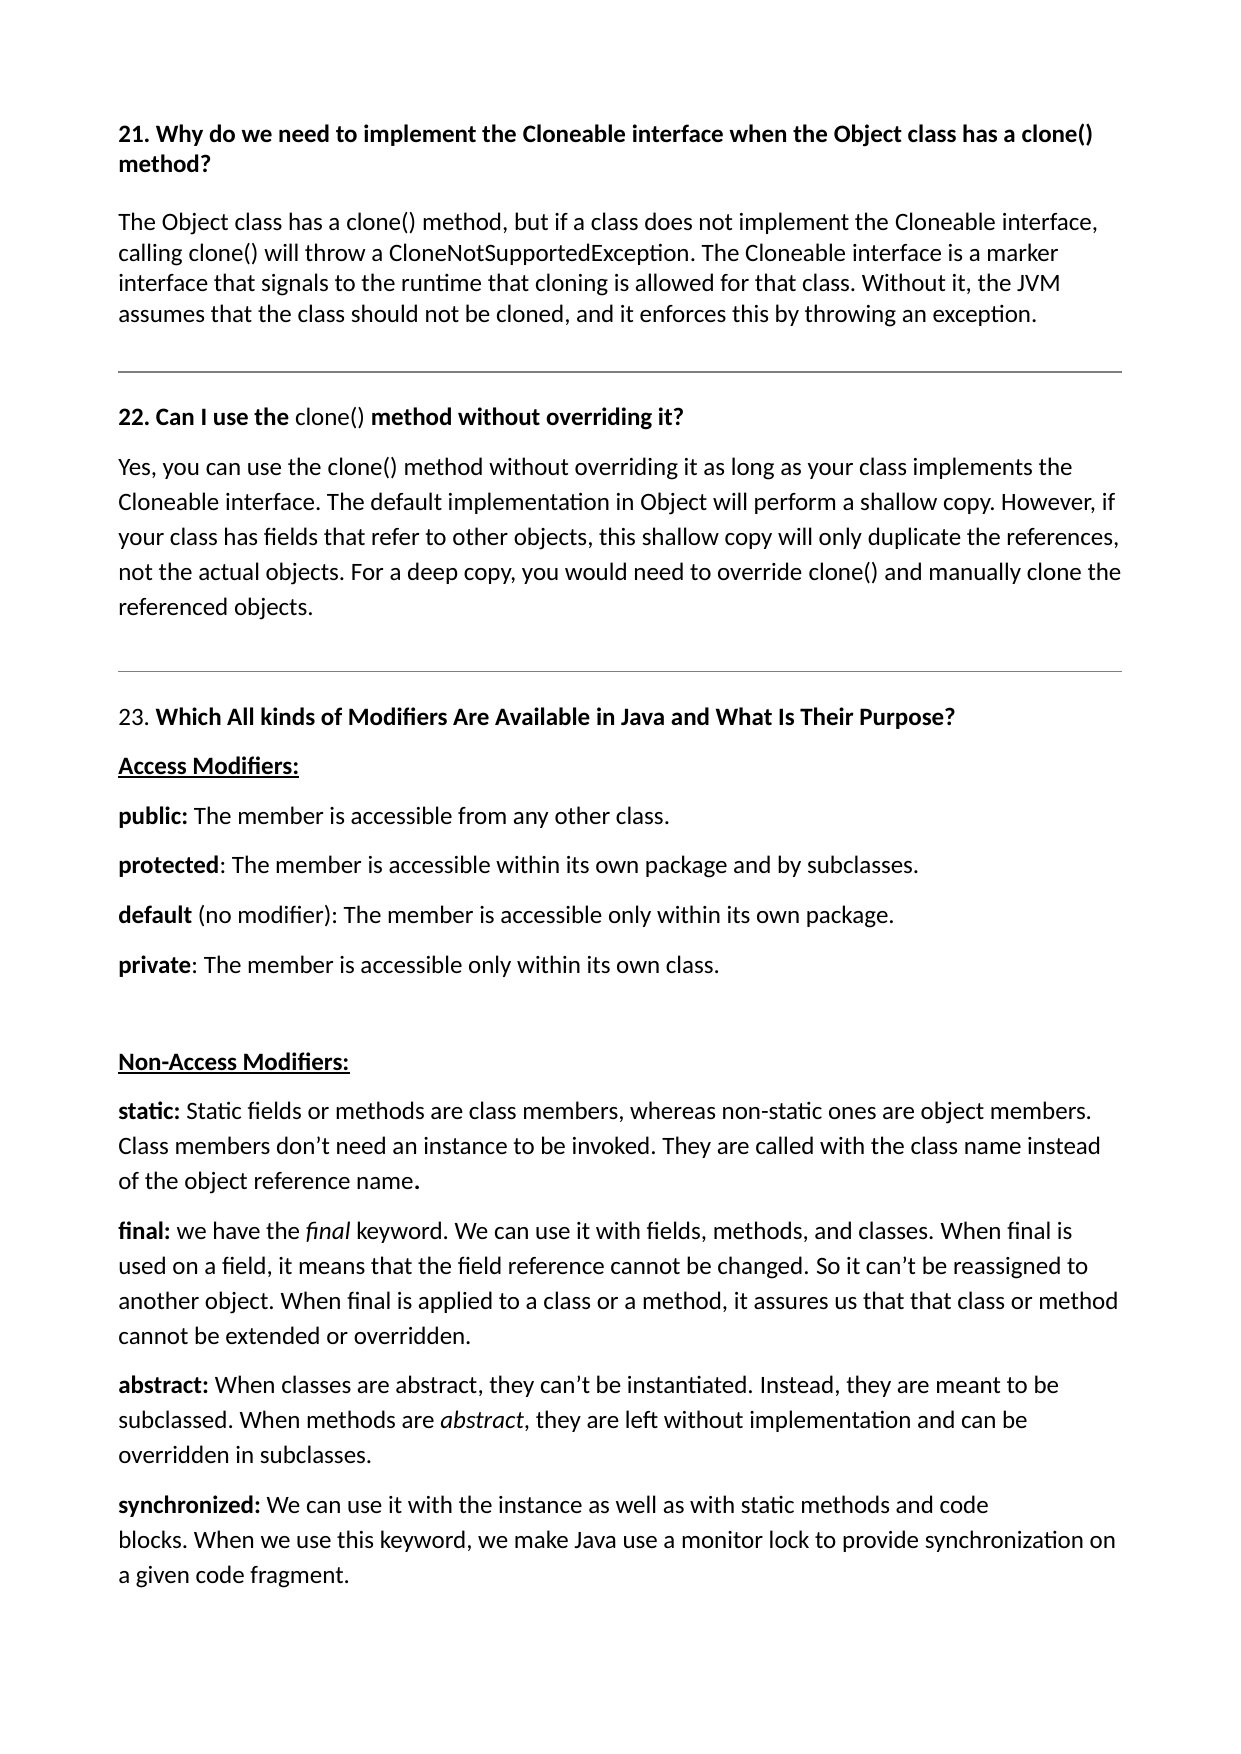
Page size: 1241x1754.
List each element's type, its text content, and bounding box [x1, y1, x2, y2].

subtitle The Object class has a clone() method, but if a class does not implement the Cloneable interface, calling clone() will throw a CloneNotSupportedException. The Cloneable interface is a marker interface that signals to the runtime that cloning is allowed for that class. Without it, the JVM assumes that the class should not be cloned, and it enforces this by throwing an exception. [118, 206, 1122, 328]
text protected: The member is accessible within its own package and by subclasses. [118, 849, 1122, 880]
subtitle 21. Why do we need to implement the Cloneable interface when the Object class has a clone() method? [118, 118, 1122, 179]
text static: Static fields or methods are class members, whereas non-static ones are object members. Class members don’t need an instance to be invoked. They are called with the class name instead of the object reference name. [118, 1096, 1122, 1196]
text public: The member is accessible from any other class. [118, 800, 1122, 831]
text private: The member is accessible only within its own class. [118, 949, 1122, 979]
text 22. Can I use the clone() method without overriding it? [118, 401, 1122, 432]
text abstract: When classes are abstract, they can’t be instantiated. Instead, they are meant to be subclassed. When methods are abstract, they are left without implementation and can be overridden in subclasses. [118, 1370, 1122, 1470]
text final: we have the final keyword. We can use it with fields, methods, and classes. When final is used on a field, it means that the field reference cannot be changed. So it can’t be reassigned to another object. When final is applied to a class or a method, it assures us that that class or method cannot be extended or overridden. [118, 1215, 1122, 1351]
text Non-Access Modifiers: [118, 1046, 1122, 1076]
text default (no modifier): The member is accessible only within its own package. [118, 899, 1122, 930]
text Yes, you can use the clone() method without overriding it as long as your class implements the Cloneable interface. The default implementation in Object will perform a shallow copy. However, if your class has fields that refer to other objects, this shallow copy will only duplicate the references, not the actual objects. For a deep copy, you would need to override clone() and manually clone the referenced objects. [118, 451, 1122, 621]
text synchronized: We can use it with the instance as well as with static methods and code blocks. When we use this keyword, we make Java use a monitor lock to provide synchronization on a given code fragment. [118, 1489, 1122, 1590]
text Access Modifiers: [118, 750, 1122, 781]
text 23. Which All kinds of Modifiers Are Available in Java and What Is Their Purpose? [118, 701, 1122, 731]
